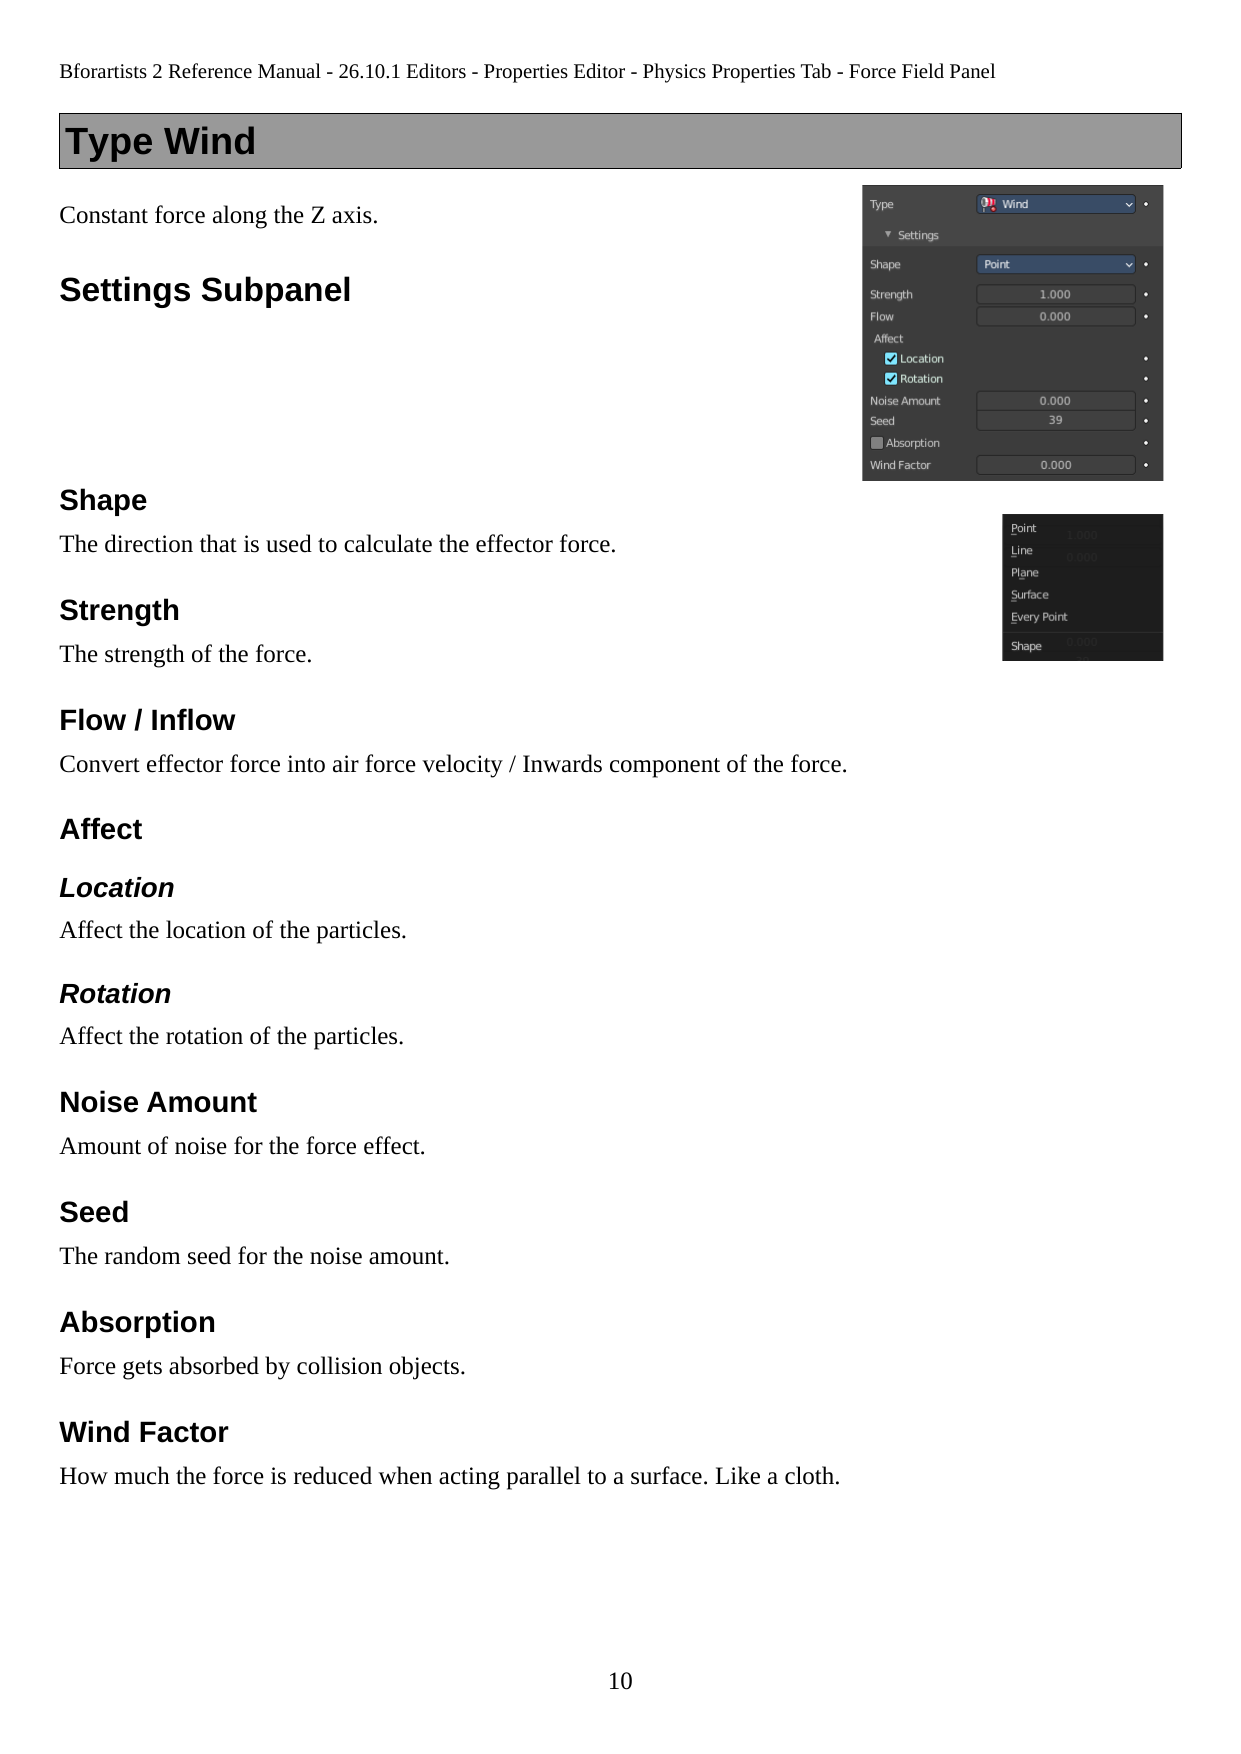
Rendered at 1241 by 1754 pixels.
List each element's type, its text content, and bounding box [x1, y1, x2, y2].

subtitle [1164, 270, 1181, 308]
subtitle Seed [59, 1195, 1181, 1229]
text Affect the location of the particles. [59, 915, 1181, 944]
text The strength of the force. [59, 639, 1181, 667]
subtitle Absorption [59, 1305, 1181, 1338]
text How much the force is reduced when acting parallel to a surface. Like a cloth. [59, 1461, 1181, 1490]
text Affect the rotation of the particles. [59, 1021, 1181, 1050]
subtitle Flow / Inflow [59, 702, 1181, 736]
subtitle Strength [59, 592, 1002, 626]
text The direction that is used to calculate the effector force. [59, 529, 1002, 558]
text Force gets absorbed by collision objects. [59, 1351, 1181, 1380]
table_header Type Wind [60, 114, 1181, 168]
text Convert effector force into air force velocity / Inwards component of the force. [59, 749, 1181, 777]
text Constant force along the Z axis. [59, 200, 862, 228]
picture [1002, 514, 1164, 661]
text The random seed for the noise amount. [59, 1241, 1181, 1270]
subtitle Shape [59, 483, 1181, 516]
picture [862, 185, 1164, 481]
subtitle Settings Subpanel [59, 270, 862, 308]
subtitle Wind Factor [59, 1415, 1181, 1448]
subtitle [1164, 592, 1181, 626]
subtitle Noise Amount [59, 1085, 1181, 1119]
text Amount of noise for the force effect. [59, 1131, 1181, 1160]
subtitle Rotation [59, 977, 1181, 1009]
subtitle Affect [59, 812, 1181, 846]
subtitle Location [59, 871, 1181, 903]
